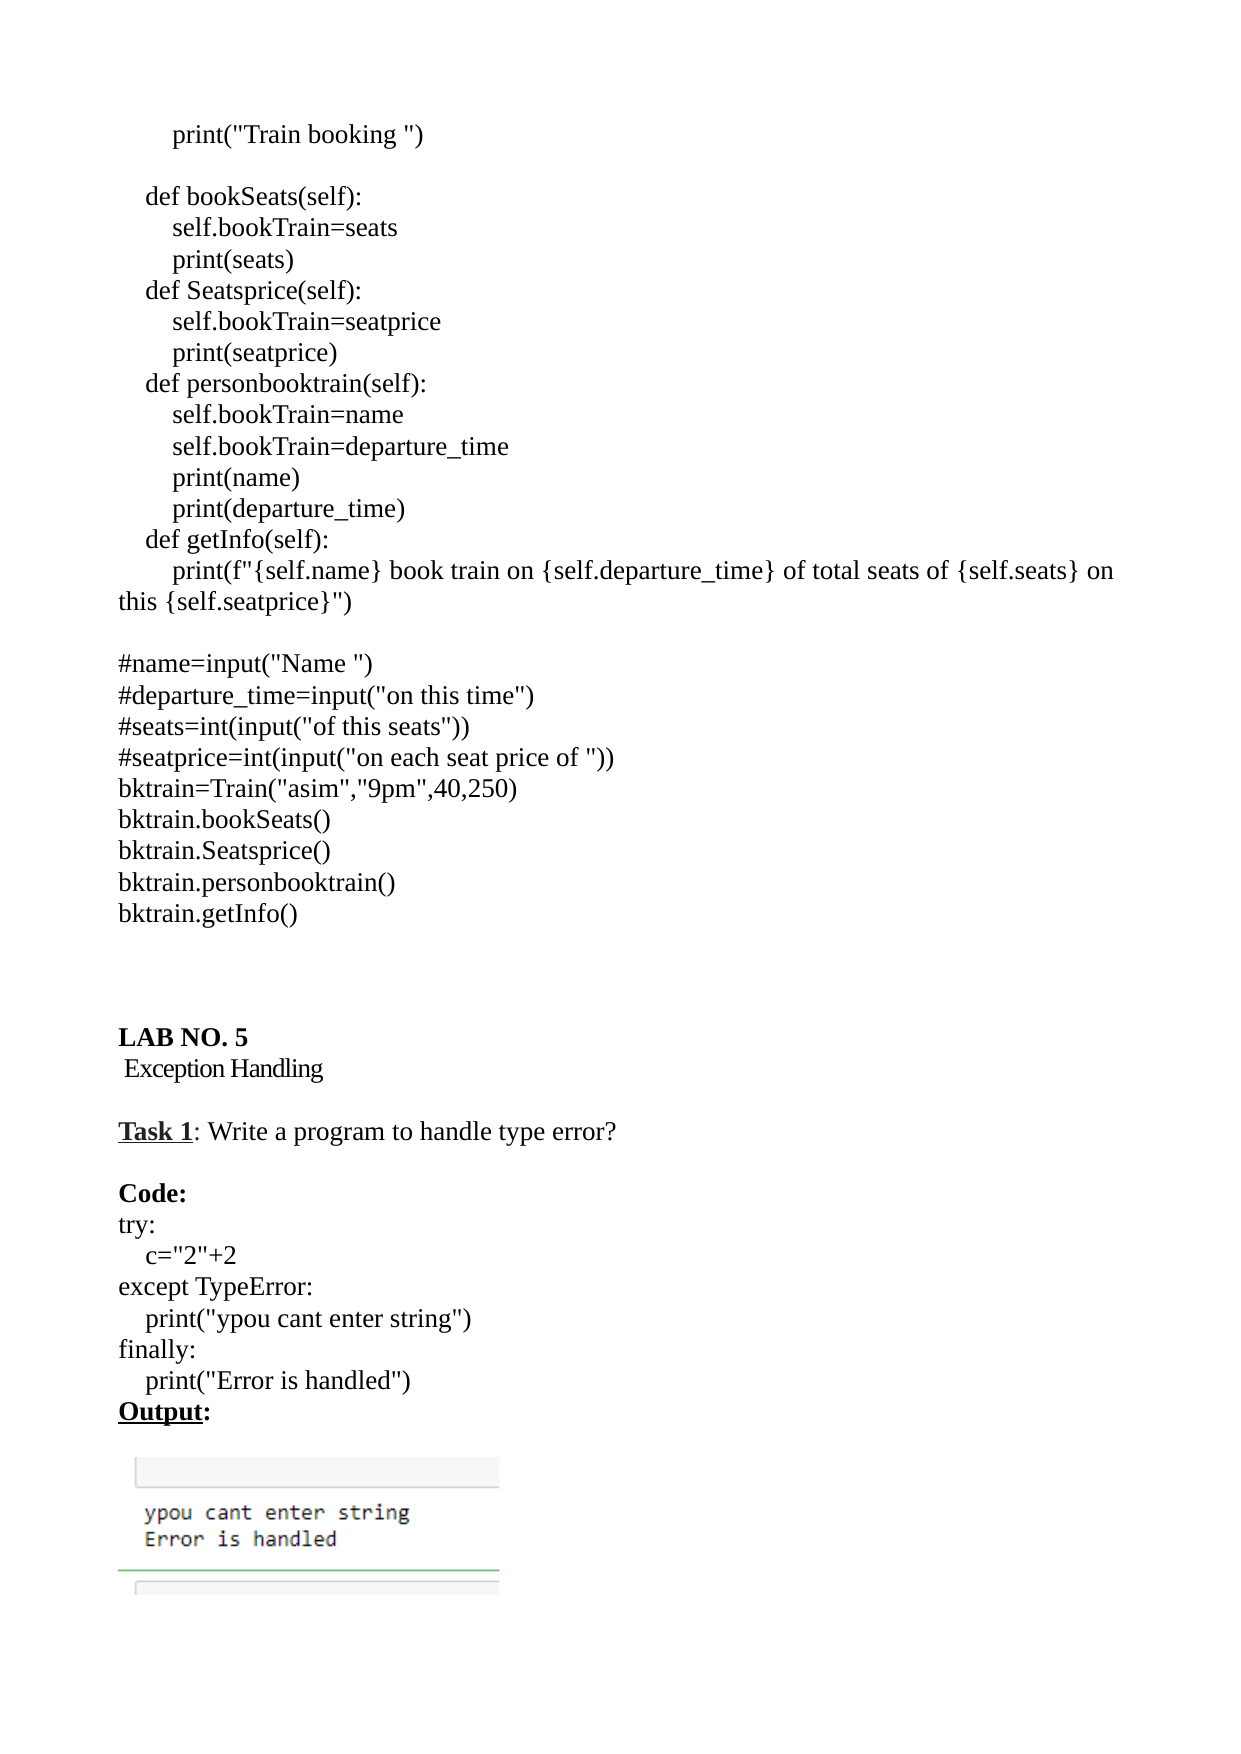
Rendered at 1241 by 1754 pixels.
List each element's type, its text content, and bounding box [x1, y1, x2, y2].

text Task 1: Write a program to handle type error? [118, 1115, 1122, 1146]
text #seats=int(input("of this seats")) [118, 710, 1122, 741]
text print(seats) [118, 243, 1122, 274]
text try: [118, 1208, 1122, 1239]
text finally: [118, 1333, 1122, 1364]
text bktrain.personbooktrain() [118, 866, 1122, 897]
title Exception Handling [118, 1052, 1122, 1084]
text Output: [118, 1395, 1122, 1426]
text def personbooktrain(self): [118, 367, 1122, 398]
picture [118, 1457, 500, 1595]
text self.bookTrain=departure_time [118, 429, 1122, 461]
text self.bookTrain=seats [118, 212, 1122, 243]
text print(seatprice) [118, 336, 1122, 367]
text bktrain.getInfo() [118, 897, 1122, 928]
text except TypeError: [118, 1271, 1122, 1302]
text print("Error is handled") [118, 1364, 1122, 1395]
text print(name) [118, 461, 1122, 492]
text #name=input("Name ") [118, 648, 1122, 679]
text self.bookTrain=seatprice [118, 305, 1122, 336]
text bktrain.Seatsprice() [118, 834, 1122, 866]
text c="2"+2 [118, 1239, 1122, 1271]
text print("ypou cant enter string") [118, 1302, 1122, 1333]
text print(f"{self.name} book train on {self.departure_time} of total seats of {self.seats} on this {self.seatprice}") [118, 554, 1122, 616]
text Code: [118, 1177, 1122, 1208]
text print("Train booking ") [118, 118, 1122, 149]
text bktrain=Train("asim","9pm",40,250) [118, 772, 1122, 803]
text #seatprice=int(input("on each seat price of ")) [118, 741, 1122, 772]
text def bookSeats(self): [118, 180, 1122, 212]
text self.bookTrain=name [118, 398, 1122, 429]
text #departure_time=input("on this time") [118, 679, 1122, 710]
text def getInfo(self): [118, 523, 1122, 554]
text def Seatsprice(self): [118, 274, 1122, 305]
text bktrain.bookSeats() [118, 803, 1122, 834]
text print(departure_time) [118, 492, 1122, 523]
text LAB NO. 5 [118, 1021, 1122, 1052]
